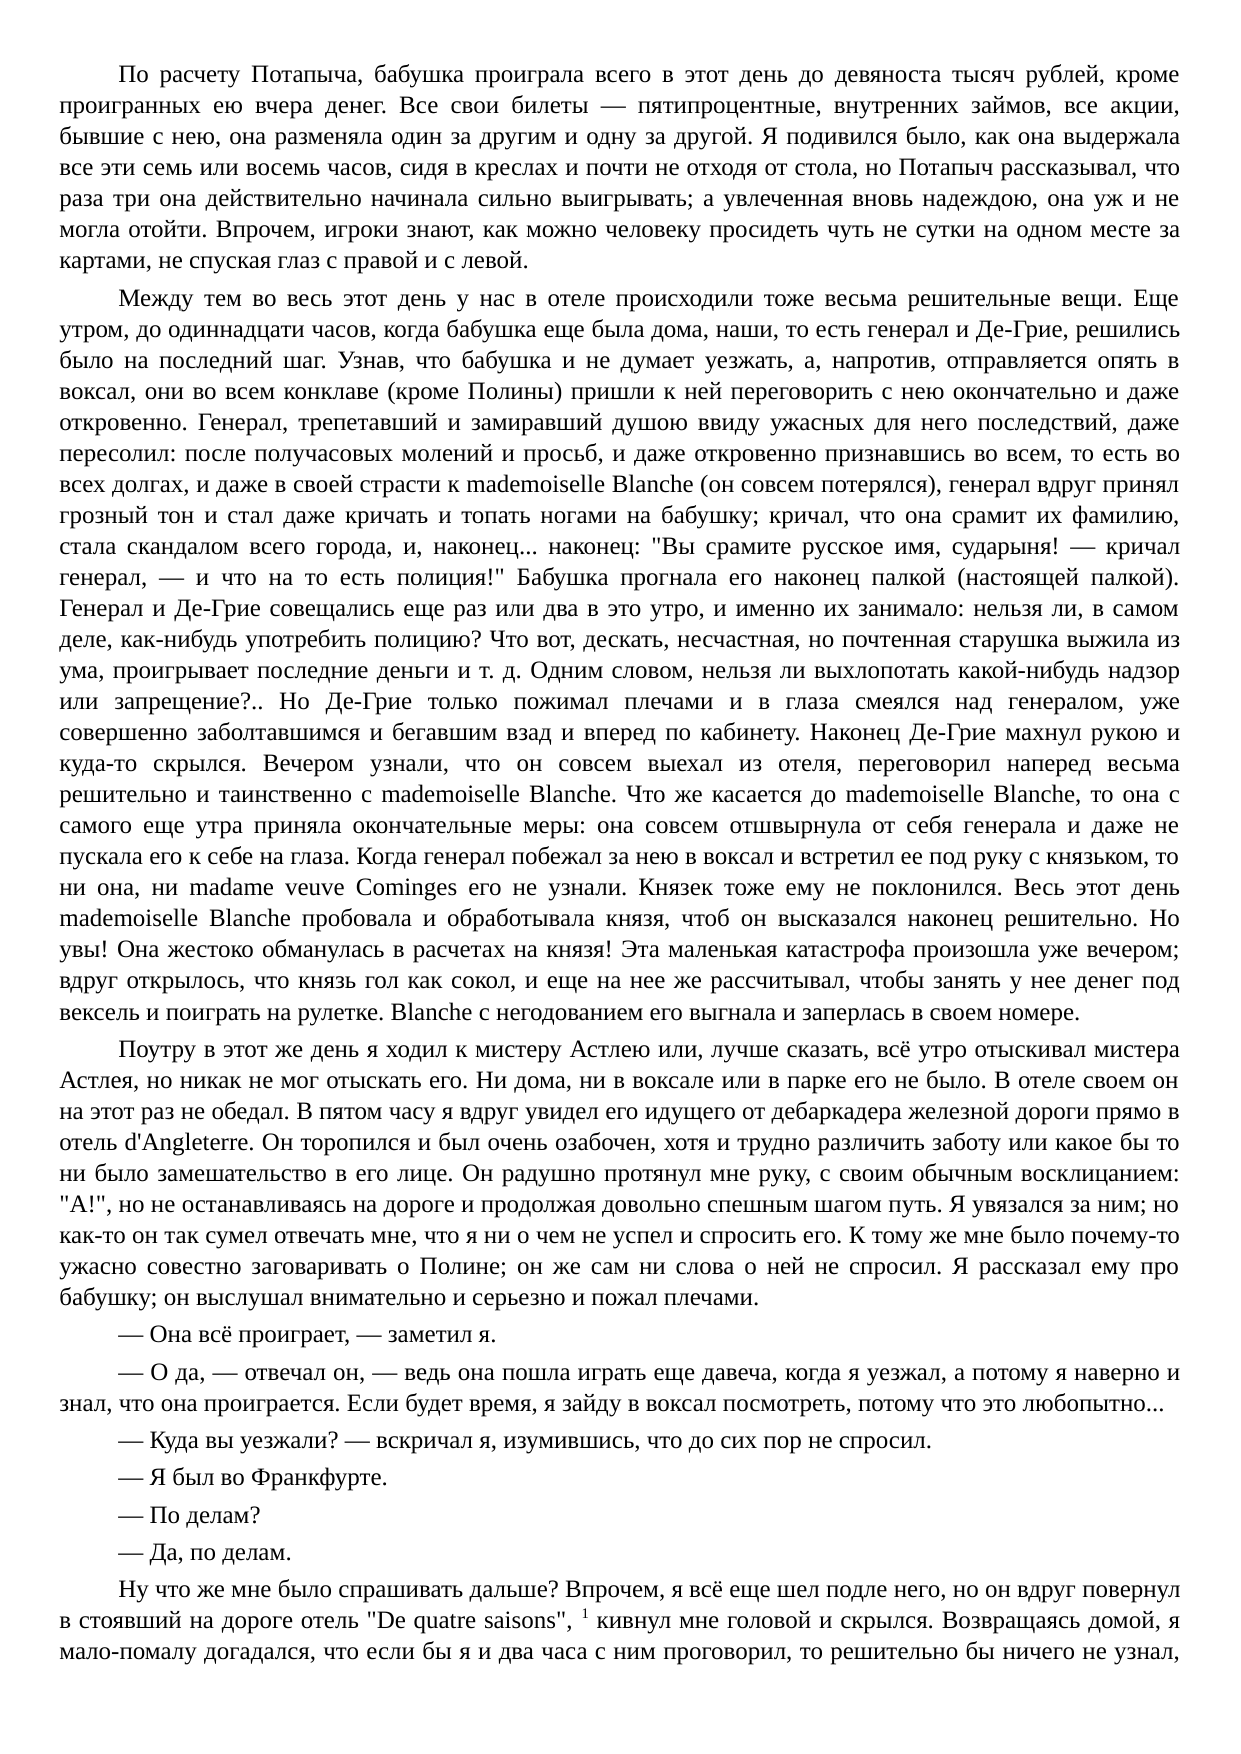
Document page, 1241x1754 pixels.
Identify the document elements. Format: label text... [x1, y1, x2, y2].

text Ну что же мне было спрашивать дальше? Впрочем, я всё еще шел подле него, но он вдруг повернул в стоявший на дороге отель "De quatre saisons", 1 кивнул мне головой и скрылся. Возвращаясь домой, я мало-помалу догадался, что если бы я и два часа с ним проговорил, то решительно бы ничего не узнал, [59, 1574, 1181, 1665]
text Между тем во весь этот день у нас в отеле происходили тоже весьма решительные вещи. Еще утром, до одиннадцати часов, когда бабушка еще была дома, наши, то есть генерал и Де-Грие, решились было на последний шаг. Узнав, что бабушка и не думает уезжать, а, напротив, отправляется опять в воксал, они во всем конклаве (кроме Полины) пришли к ней переговорить с нею окончательно и даже откровенно. Генерал, трепетавший и замиравший душою ввиду ужасных для него последствий, даже пересолил: после получасовых молений и просьб, и даже откровенно признавшись во всем, то есть во всех долгах, и даже в своей страсти к mademoiselle Blanche (он совсем потерялся), генерал вдруг принял грозный тон и стал даже кричать и топать ногами на бабушку; кричал, что она срамит их фамилию, стала скандалом всего города, и, наконец... наконец: "Вы срамите русское имя, сударыня! — кричал генерал, — и что на то есть полиция!" Бабушка прогнала его наконец палкой (настоящей палкой). Генерал и Де-Грие совещались еще раз или два в это утро, и именно их занимало: нельзя ли, в самом деле, как-нибудь употребить полицию? Что вот, дескать, несчастная, но почтенная старушка выжила из ума, проигрывает последние деньги и т. д. Одним словом, нельзя ли выхлопотать какой-нибудь надзор или запрещение?.. Но Де-Грие только пожимал плечами и в глаза смеялся над генералом, уже совершенно заболтавшимся и бегавшим взад и вперед по кабинету. Наконец Де-Грие махнул рукою и куда-то скрылся. Вечером узнали, что он совсем выехал из отеля, переговорил наперед весьма решительно и таинственно с mademoiselle Blanche. Что же касается до mademoiselle Blanche, то она с самого еще утра приняла окончательные меры: она совсем отшвырнула от себя генерала и даже не пускала его к себе на глаза. Когда генерал побежал за нею в воксал и встретил ее под руку с князьком, то ни она, ни madame veuve Cominges его не узнали. Князек тоже ему не поклонился. Весь этот день mademoiselle Blanche пробовала и обработывала князя, чтоб он высказался наконец решительно. Но увы! Она жестоко обманулась в расчетах на князя! Эта маленькая катастрофа произошла уже вечером; вдруг открылось, что князь гол как сокол, и еще на нее же рассчитывал, чтобы занять у нее денег под вексель и поиграть на рулетке. Blanche с негодованием его выгнала и заперлась в своем номере. [59, 283, 1181, 1025]
text Поутру в этот же день я ходил к мистеру Астлею или, лучше сказать, всё утро отыскивал мистера Астлея, но никак не мог отыскать его. Ни дома, ни в воксале или в парке его не было. В отеле своем он на этот раз не обедал. В пятом часу я вдруг увидел его идущего от дебаркадера железной дороги прямо в отель d'Angleterre. Он торопился и был очень озабочен, хотя и трудно различить заботу или какое бы то ни было замешательство в его лице. Он радушно протянул мне руку, с своим обычным восклицанием: "А!", но не останавливаясь на дороге и продолжая довольно спешным шагом путь. Я увязался за ним; но как-то он так сумел отвечать мне, что я ни о чем не успел и спросить его. К тому же мне было почему-то ужасно совестно заговаривать о Полине; он же сам ни слова о ней не спросил. Я рассказал ему про бабушку; он выслушал внимательно и серьезно и пожал плечами. [59, 1034, 1181, 1311]
text — Я был во Франкфурте. [59, 1462, 1181, 1491]
text — По делам? [59, 1500, 1181, 1528]
text — Да, по делам. [59, 1537, 1181, 1566]
text — Она всё проиграет, — заметил я. [59, 1319, 1181, 1348]
text — Куда вы уезжали? — вскричал я, изумившись, что до сих пор не спросил. [59, 1425, 1181, 1454]
text — О да, — отвечал он, — ведь она пошла играть еще давеча, когда я уезжал, а потому я наверно и знал, что она проиграется. Если будет время, я зайду в воксал посмотреть, потому что это любопытно... [59, 1357, 1181, 1417]
text По расчету Потапыча, бабушка проиграла всего в этот день до девяноста тысяч рублей, кроме проигранных ею вчера денег. Все свои билеты — пятипроцентные, внутренних займов, все акции, бывшие с нею, она разменяла один за другим и одну за другой. Я подивился было, как она выдержала все эти семь или восемь часов, сидя в креслах и почти не отходя от стола, но Потапыч рассказывал, что раза три она действительно начинала сильно выигрывать; а увлеченная вновь надеждою, она уж и не могла отойти. Впрочем, игроки знают, как можно человеку просидеть чуть не сутки на одном месте за картами, не спуская глаз с правой и с левой. [59, 59, 1181, 274]
